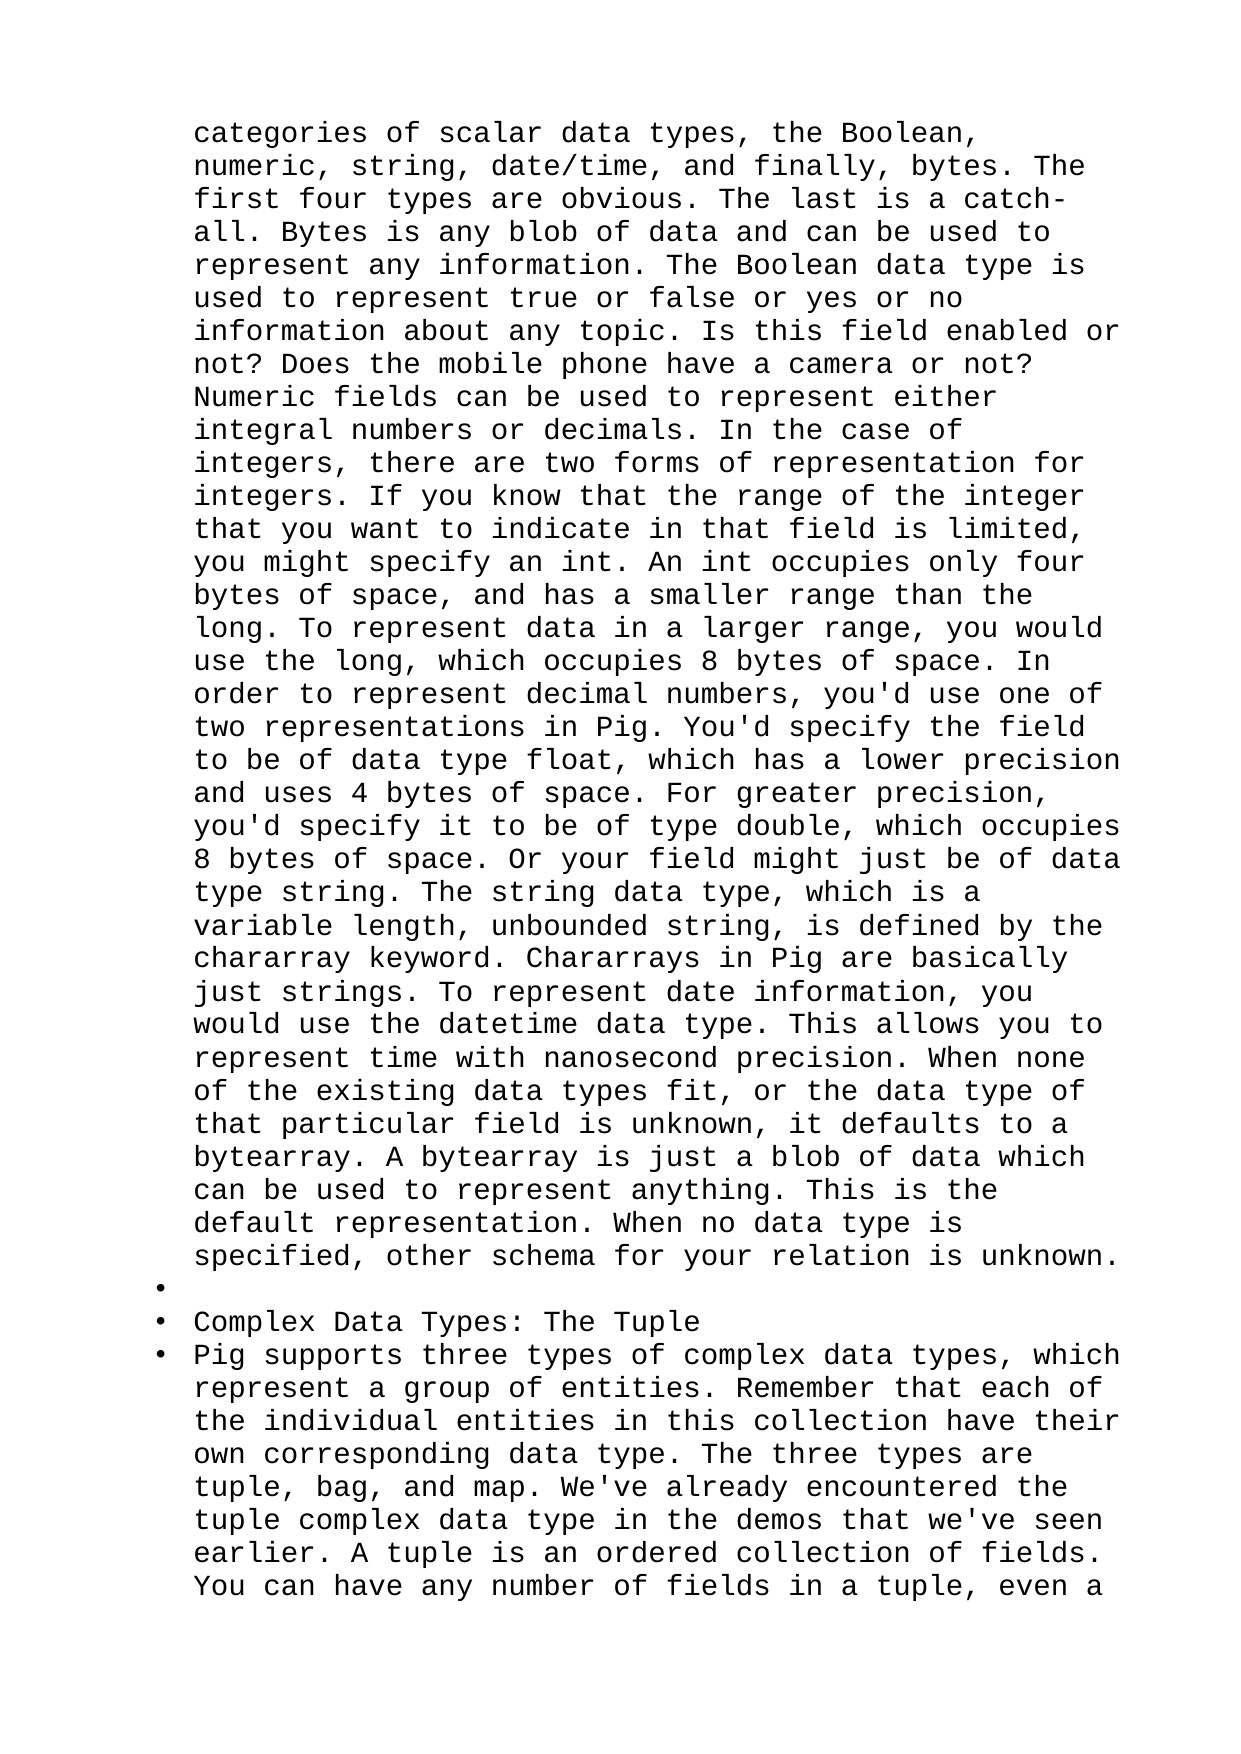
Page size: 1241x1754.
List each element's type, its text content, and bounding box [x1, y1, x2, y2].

list categories of scalar data types, the Boolean, numeric, string, date/time, and finally, bytes. The first four types are obvious. The last is a catch-all. Bytes is any blob of data and can be used to represent any information. The Boolean data type is used to represent true or false or yes or no information about any topic. Is this field enabled or not? Does the mobile phone have a camera or not? Numeric fields can be used to represent either integral numbers or decimals. In the case of integers, there are two forms of representation for integers. If you know that the range of the integer that you want to indicate in that field is limited, you might specify an int. An int occupies only four bytes of space, and has a smaller range than the long. To represent data in a larger range, you would use the long, which occupies 8 bytes of space. In order to represent decimal numbers, you'd use one of two representations in Pig. You'd specify the field to be of data type float, which has a lower precision and uses 4 bytes of space. For greater precision, you'd specify it to be of type double, which occupies 8 bytes of space. Or your field might just be of data type string. The string data type, which is a variable length, unbounded string, is defined by the chararray keyword. Chararrays in Pig are basically just strings. To represent date information, you would use the datetime data type. This allows you to represent time with nanosecond precision. When none of the existing data types fit, or the data type of that particular field is unknown, it defaults to a bytearray. A bytearray is just a blob of data which can be used to represent anything. This is the default representation. When no data type is specified, other schema for your relation is unknown. [156, 118, 1122, 1274]
list Complex Data Types: The Tuple [156, 1307, 1122, 1340]
list Pig supports three types of complex data types, which represent a group of entities. Remember that each of the individual entities in this collection have their own corresponding data type. The three types are tuple, bag, and map. We've already encountered the tuple complex data type in the demos that we've seen earlier. A tuple is an ordered collection of fields. You can have any number of fields in a tuple, even a [156, 1340, 1122, 1604]
